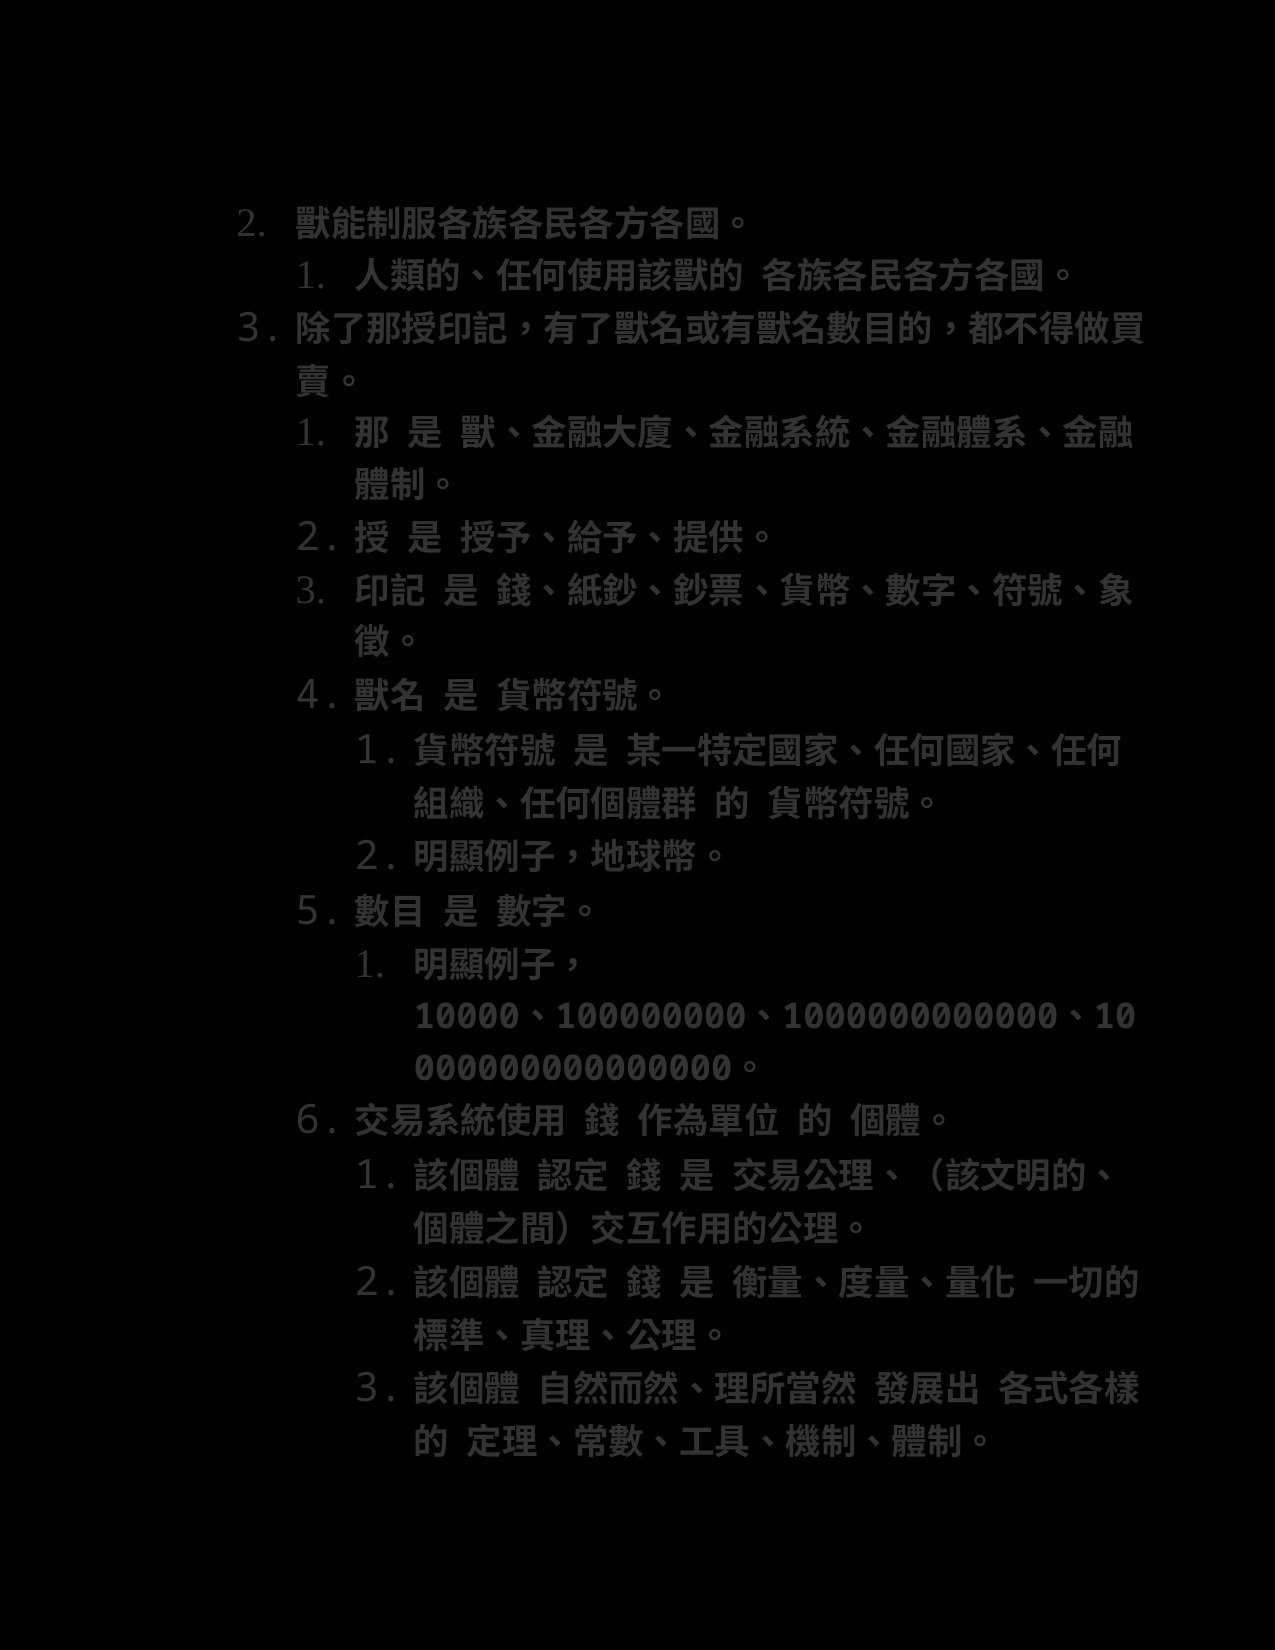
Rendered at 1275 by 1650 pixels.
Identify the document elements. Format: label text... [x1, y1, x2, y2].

list 除了那授印記，有了獸名或有獸名數目的，都不得做買賣。 [236, 298, 1157, 405]
list 該個體 認定 錢 是 衡量、度量、量化 一切的 標準、真理、公理。 [354, 1252, 1157, 1358]
list 交易系統使用 錢 作為單位 的 個體。 [295, 1090, 1157, 1146]
list 數目 是 數字。 [295, 881, 1157, 936]
list 印記 是 錢、紙鈔、鈔票、貨幣、數字、符號、象徵。 [295, 562, 1157, 665]
list 該個體 自然而然、理所當然 發展出 各式各樣的 定理、常數、工具、機制、體制。 [354, 1358, 1157, 1464]
list 明顯例子，10000、100000000、1000000000000、10000000000000000。 [354, 936, 1157, 1090]
list 人類的、任何使用該獸的 各族各民各方各國。 [295, 247, 1157, 298]
list 授 是 授予、給予、提供。 [295, 507, 1157, 562]
list 明顯例子，地球幣。 [354, 826, 1157, 881]
list 那 是 獸、金融大廈、金融系統、金融體系、金融體制。 [295, 405, 1157, 507]
list 獸能制服各族各民各方各國。 [236, 196, 1157, 247]
list 獸名 是 貨幣符號。 [295, 665, 1157, 720]
list 該個體 認定 錢 是 交易公理、（該文明的、個體之間）交互作用的公理。 [354, 1146, 1157, 1252]
list 貨幣符號 是 某一特定國家、任何國家、任何組織、任何個體群 的 貨幣符號。 [354, 720, 1157, 826]
